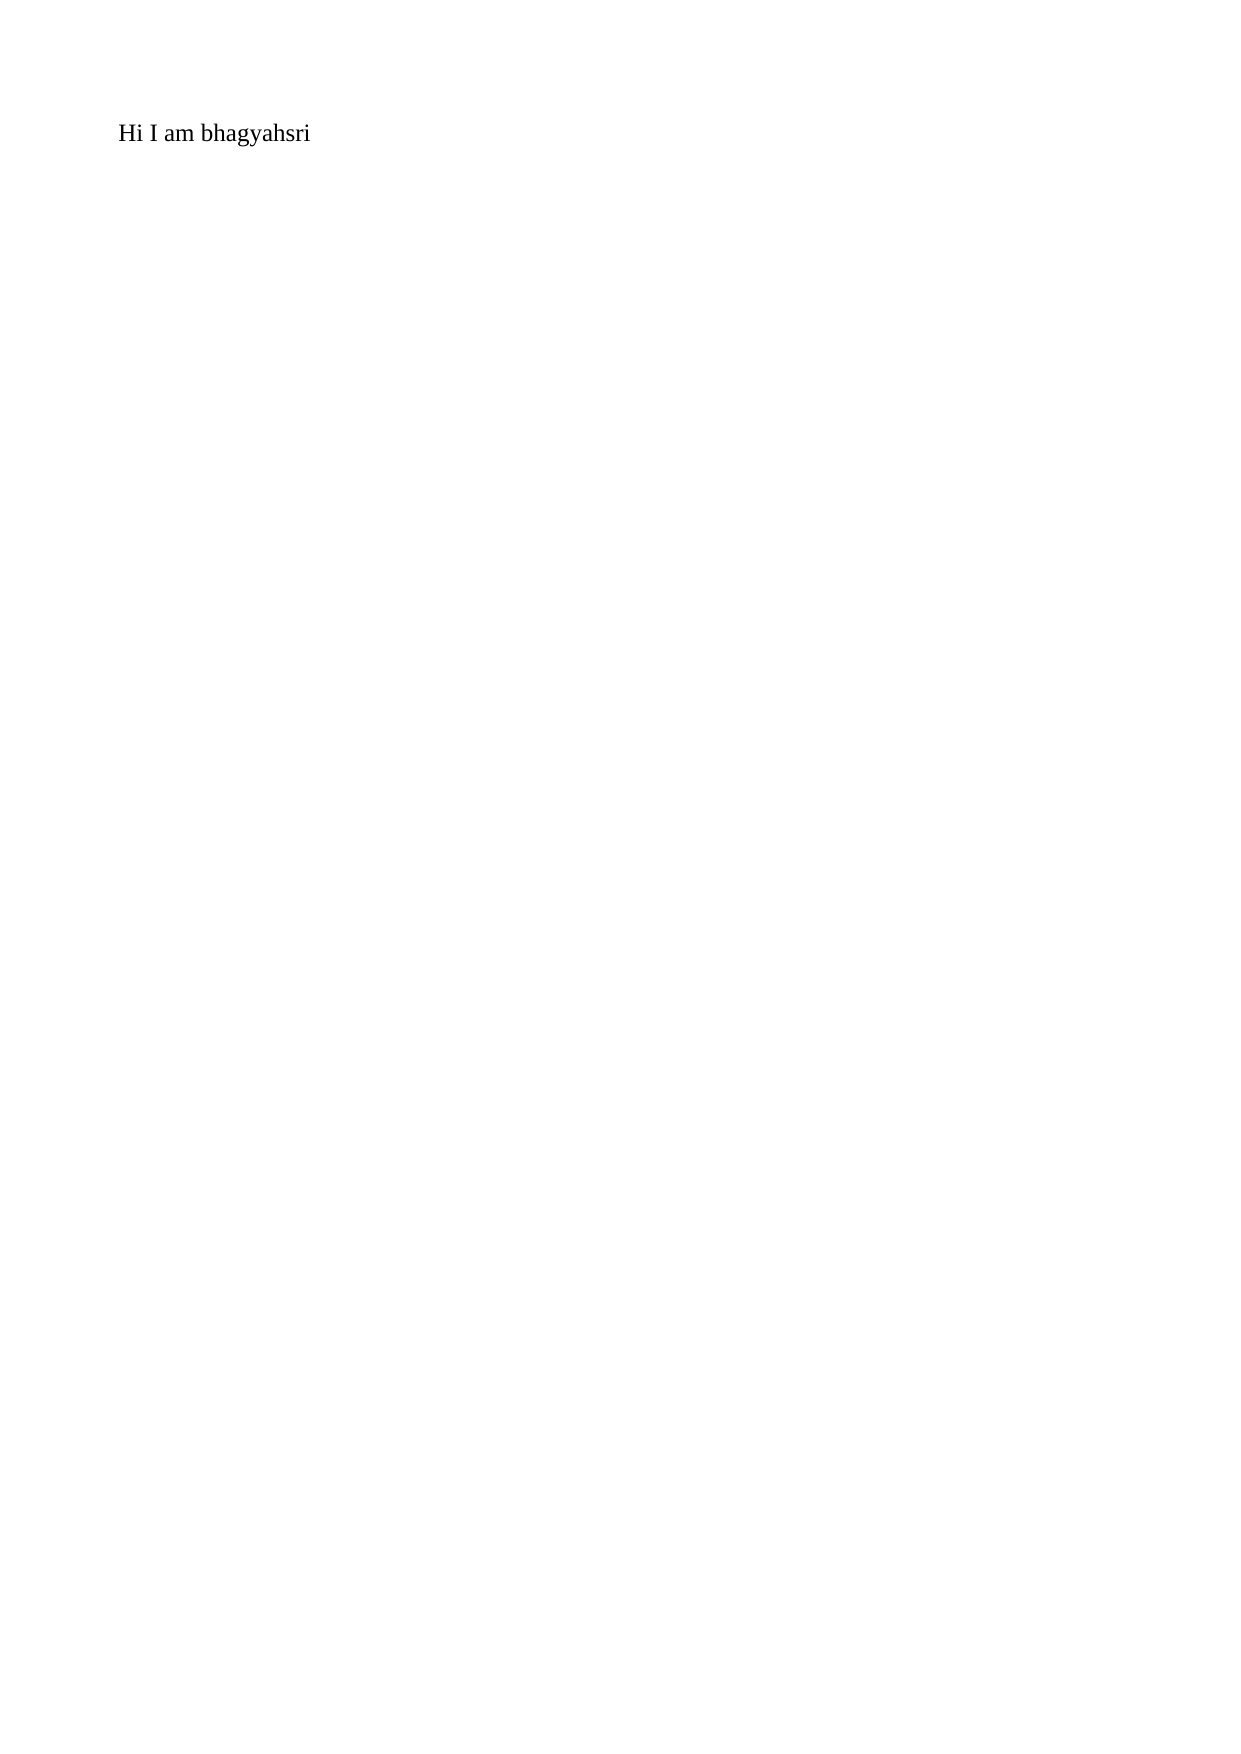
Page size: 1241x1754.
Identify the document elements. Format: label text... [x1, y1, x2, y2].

text Hi I am bhagyahsri [118, 118, 1122, 147]
